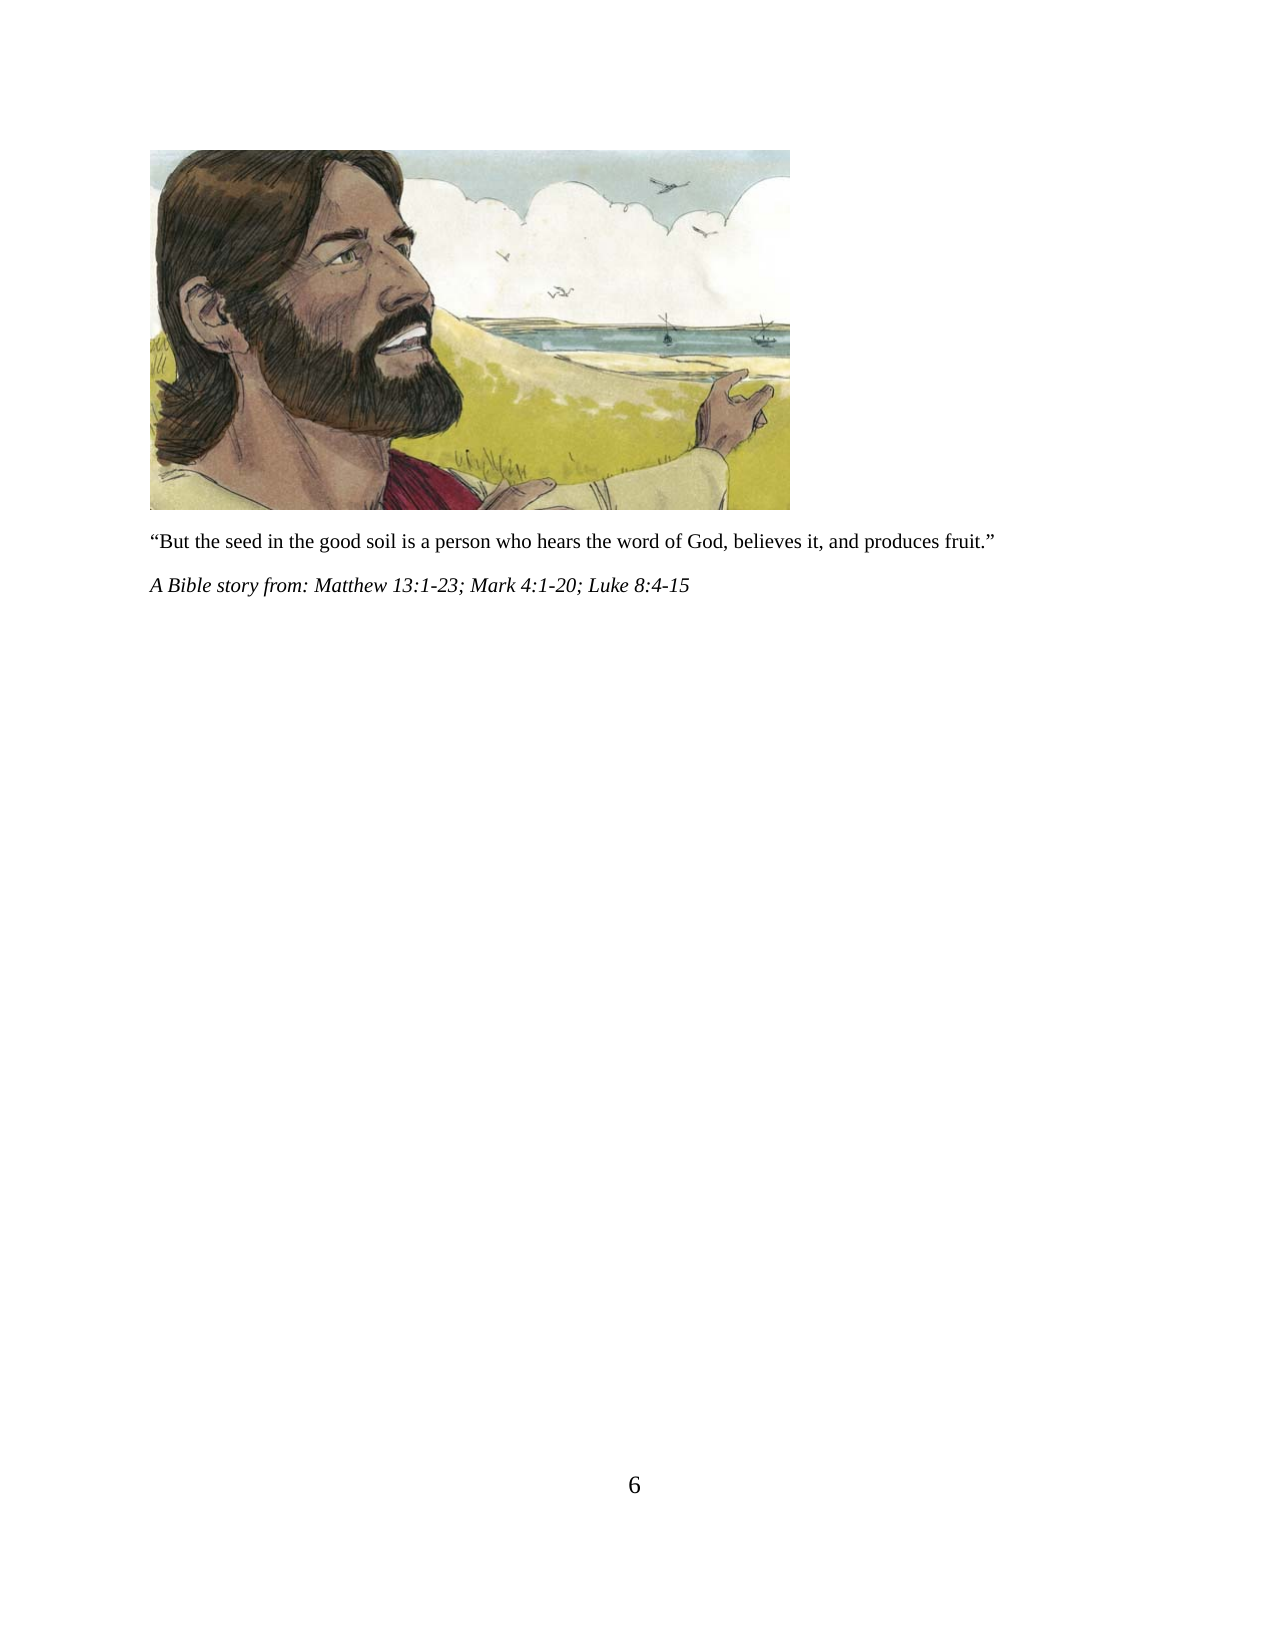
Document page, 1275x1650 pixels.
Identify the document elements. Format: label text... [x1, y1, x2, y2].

text A Bible story from: Matthew 13:1-23; Mark 4:1-20; Luke 8:4-15 [150, 573, 1125, 597]
text “But the seed in the good soil is a person who hears the word of God, believes it, and produces fruit.” [150, 529, 1125, 553]
picture [150, 150, 790, 510]
